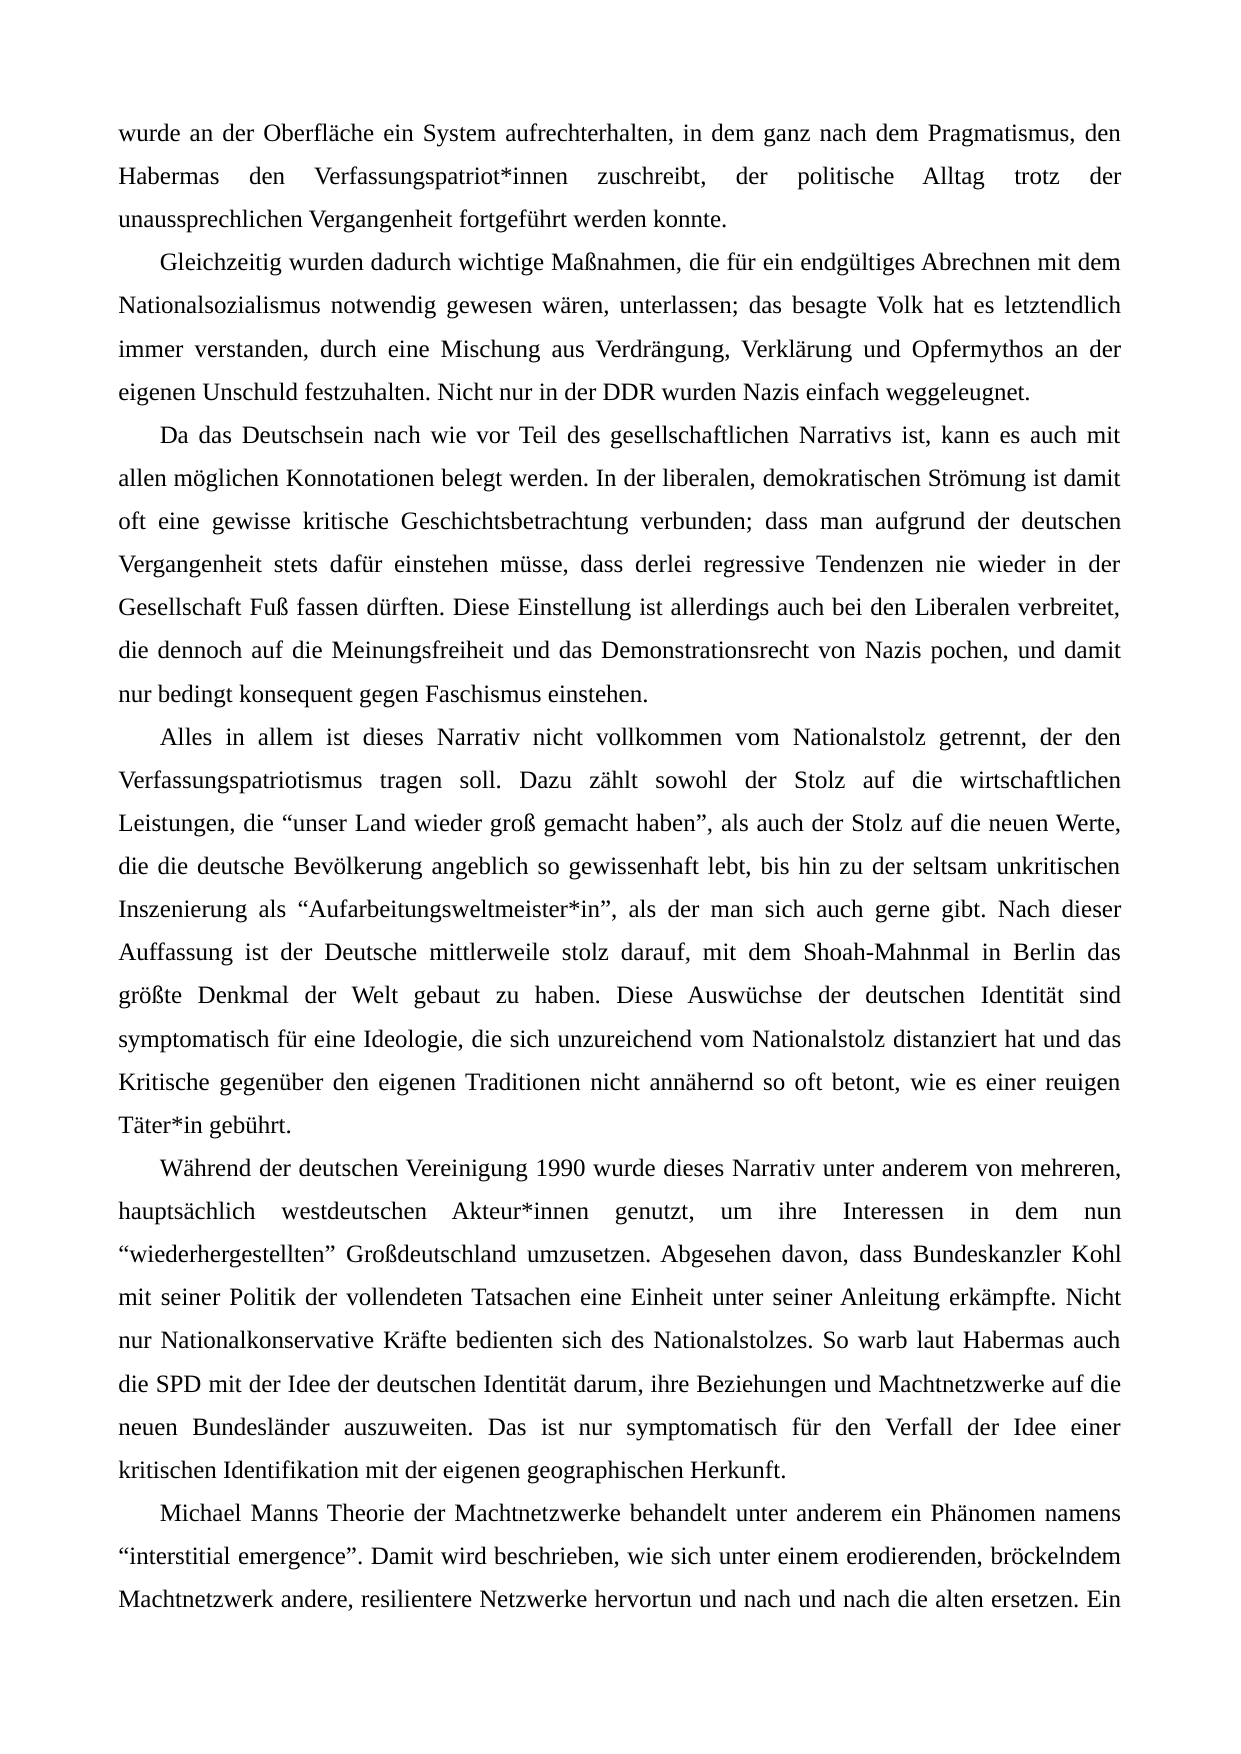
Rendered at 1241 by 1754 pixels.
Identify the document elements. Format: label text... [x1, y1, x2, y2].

text Michael Manns Theorie der Machtnetzwerke behandelt unter anderem ein Phänomen namens “interstitial emergence”. Damit wird beschrieben, wie sich unter einem erodierenden, bröckelndem Machtnetzwerk andere, resilientere Netzwerke hervortun und nach und nach die alten ersetzen. Ein [118, 1498, 1122, 1613]
text Da das Deutschsein nach wie vor Teil des gesellschaftlichen Narrativs ist, kann es auch mit allen möglichen Konnotationen belegt werden. In der liberalen, demokratischen Strömung ist damit oft eine gewisse kritische Geschichtsbetrachtung verbunden; dass man aufgrund der deutschen Vergangenheit stets dafür einstehen müsse, dass derlei regressive Tendenzen nie wieder in der Gesellschaft Fuß fassen dürften. Diese Einstellung ist allerdings auch bei den Liberalen verbreitet, die dennoch auf die Meinungsfreiheit und das Demonstrationsrecht von Nazis pochen, und damit nur bedingt konsequent gegen Faschismus einstehen. [118, 420, 1122, 707]
text wurde an der Oberfläche ein System aufrechterhalten, in dem ganz nach dem Pragmatismus, den Habermas den Verfassungspatriot*innen zuschreibt, der politische Alltag trotz der unaussprechlichen Vergangenheit fortgeführt werden konnte. [118, 118, 1122, 233]
text Während der deutschen Vereinigung 1990 wurde dieses Narrativ unter anderem von mehreren, hauptsächlich westdeutschen Akteur*innen genutzt, um ihre Interessen in dem nun “wiederhergestellten” Großdeutschland umzusetzen. Abgesehen davon, dass Bundeskanzler Kohl mit seiner Politik der vollendeten Tatsachen eine Einheit unter seiner Anleitung erkämpfte. Nicht nur Nationalkonservative Kräfte bedienten sich des Nationalstolzes. So warb laut Habermas auch die SPD mit der Idee der deutschen Identität darum, ihre Beziehungen und Machtnetzwerke auf die neuen Bundesländer auszuweiten. Das ist nur symptomatisch für den Verfall der Idee einer kritischen Identifikation mit der eigenen geographischen Herkunft. [118, 1153, 1122, 1484]
text Gleichzeitig wurden dadurch wichtige Maßnahmen, die für ein endgültiges Abrechnen mit dem Nationalsozialismus notwendig gewesen wären, unterlassen; das besagte Volk hat es letztendlich immer verstanden, durch eine Mischung aus Verdrängung, Verklärung und Opfermythos an der eigenen Unschuld festzuhalten. Nicht nur in der DDR wurden Nazis einfach weggeleugnet. [118, 247, 1122, 406]
text Alles in allem ist dieses Narrativ nicht vollkommen vom Nationalstolz getrennt, der den Verfassungspatriotismus tragen soll. Dazu zählt sowohl der Stolz auf die wirtschaftlichen Leistungen, die “unser Land wieder groß gemacht haben”, als auch der Stolz auf die neuen Werte, die die deutsche Bevölkerung angeblich so gewissenhaft lebt, bis hin zu der seltsam unkritischen Inszenierung als “Aufarbeitungsweltmeister*in”, als der man sich auch gerne gibt. Nach dieser Auffassung ist der Deutsche mittlerweile stolz darauf, mit dem Shoah-Mahnmal in Berlin das größte Denkmal der Welt gebaut zu haben. Diese Auswüchse der deutschen Identität sind symptomatisch für eine Ideologie, die sich unzureichend vom Nationalstolz distanziert hat und das Kritische gegenüber den eigenen Traditionen nicht annähernd so oft betont, wie es einer reuigen Täter*in gebührt. [118, 722, 1122, 1139]
